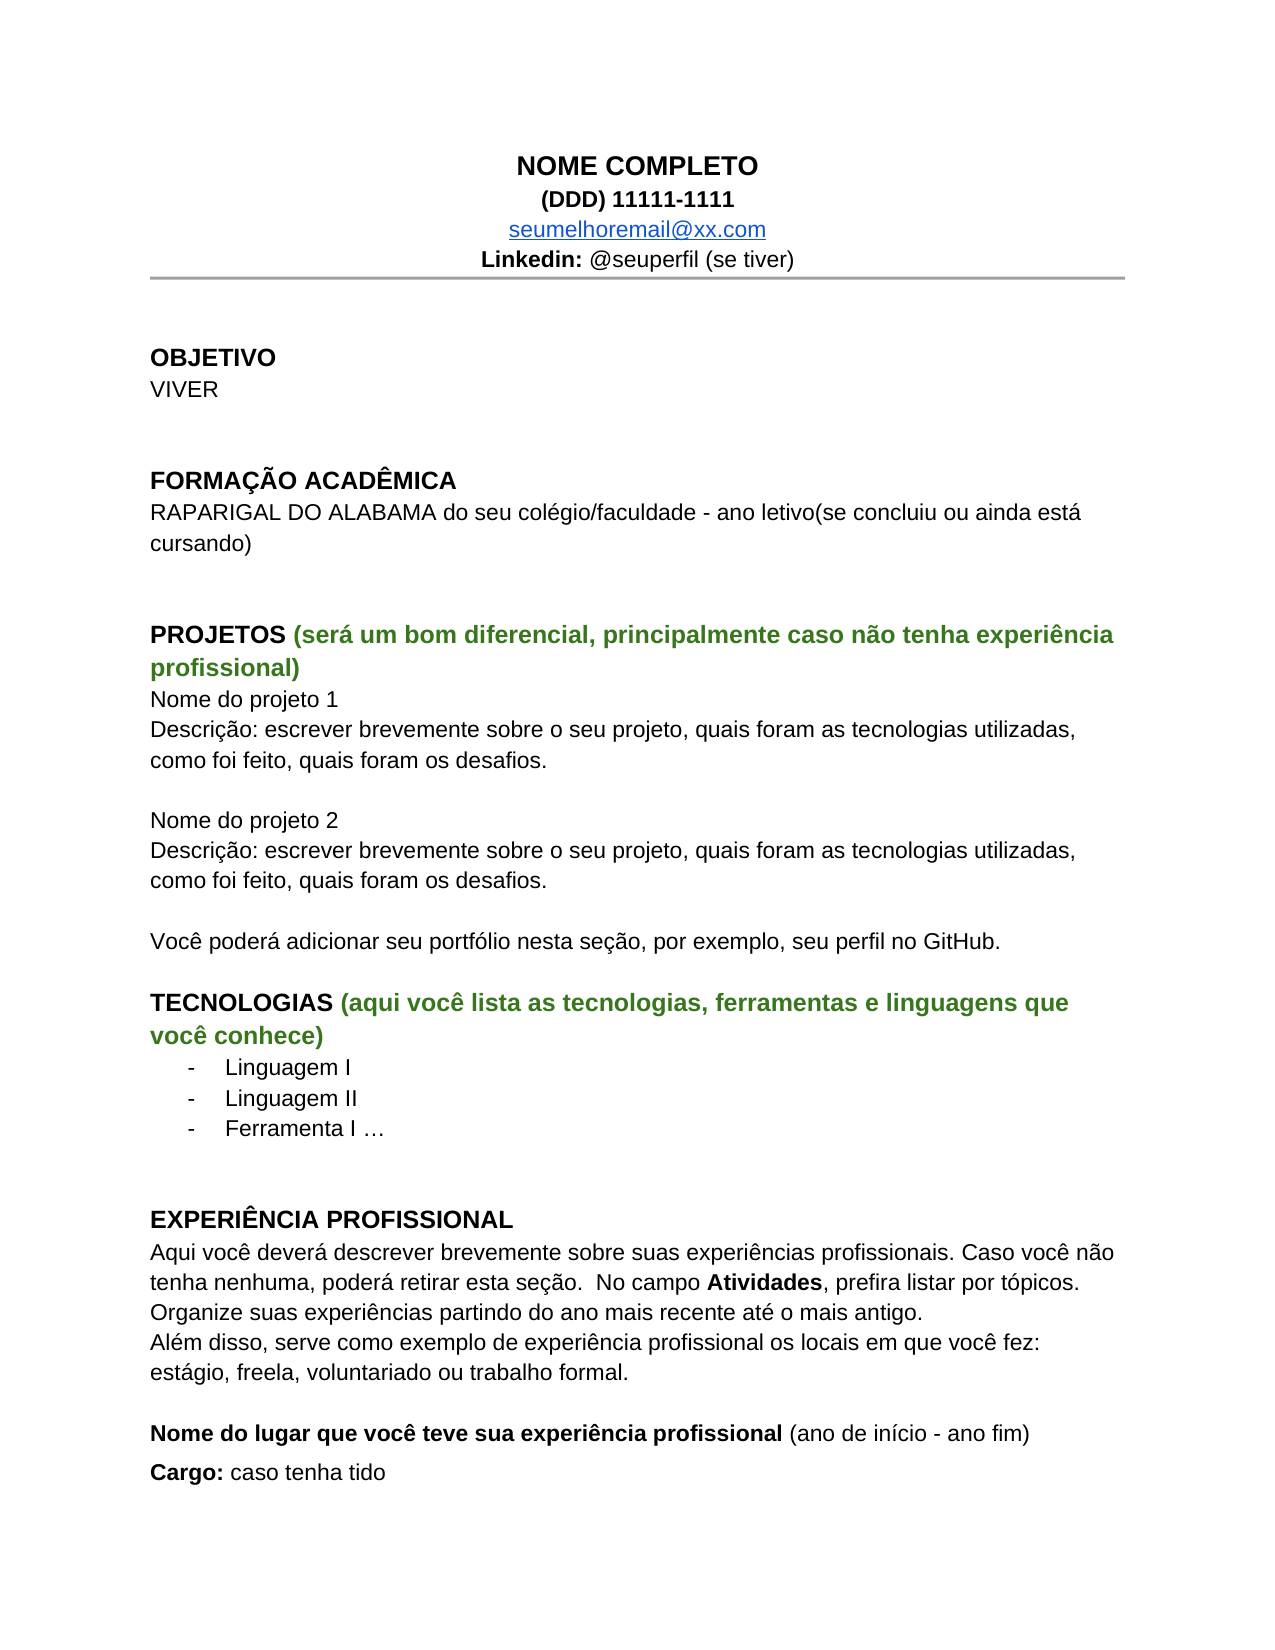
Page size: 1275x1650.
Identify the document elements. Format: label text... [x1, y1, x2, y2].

text Cargo: caso tenha tido [150, 1459, 1125, 1486]
text PROJETOS (será um bom diferencial, principalmente caso não tenha experiência profissional) [150, 620, 1125, 682]
text Nome do projeto 1 [150, 686, 1125, 713]
text VIVER [150, 376, 1125, 402]
text FORMAÇÃO ACADÊMICA [150, 466, 1125, 495]
text NOME COMPLETO [150, 150, 1125, 181]
text OBJETIVO [150, 343, 1125, 371]
list Ferramenta I … [187, 1115, 1125, 1141]
text Você poderá adicionar seu portfólio nesta seção, por exemplo, seu perfil no GitHub. [150, 928, 1125, 954]
text Descrição: escrever brevemente sobre o seu projeto, quais foram as tecnologias utilizadas, como foi feito, quais foram os desafios. [150, 716, 1125, 773]
text (DDD) 11111-1111 [150, 186, 1125, 212]
text RAPARIGAL DO ALABAMA do seu colégio/faculdade - ano letivo(se concluiu ou ainda está cursando) [150, 499, 1125, 556]
text Além disso, serve como exemplo de experiência profissional os locais em que você fez: estágio, freela, voluntariado ou trabalho formal. [150, 1329, 1125, 1386]
text Linkedin: @seuperfil (se tiver) [150, 246, 1125, 273]
text TECNOLOGIAS (aqui você lista as tecnologias, ferramentas e linguagens que você conhece) [150, 988, 1125, 1050]
list Linguagem II [187, 1084, 1125, 1111]
text seumelhoremail@xx.com [150, 216, 1125, 242]
text Nome do lugar que você teve sua experiência profissional (ano de início - ano fim) [150, 1420, 1125, 1446]
list Linguagem I [187, 1054, 1125, 1081]
text Descrição: escrever brevemente sobre o seu projeto, quais foram as tecnologias utilizadas, como foi feito, quais foram os desafios. [150, 837, 1125, 894]
text Nome do projeto 2 [150, 807, 1125, 833]
text EXPERIÊNCIA PROFISSIONAL [150, 1205, 1125, 1234]
text Aqui você deverá descrever brevemente sobre suas experiências profissionais. Caso você não tenha nenhuma, poderá retirar esta seção. No campo Atividades, prefira listar por tópicos. Organize suas experiências partindo do ano mais recente até o mais antigo. [150, 1238, 1125, 1325]
